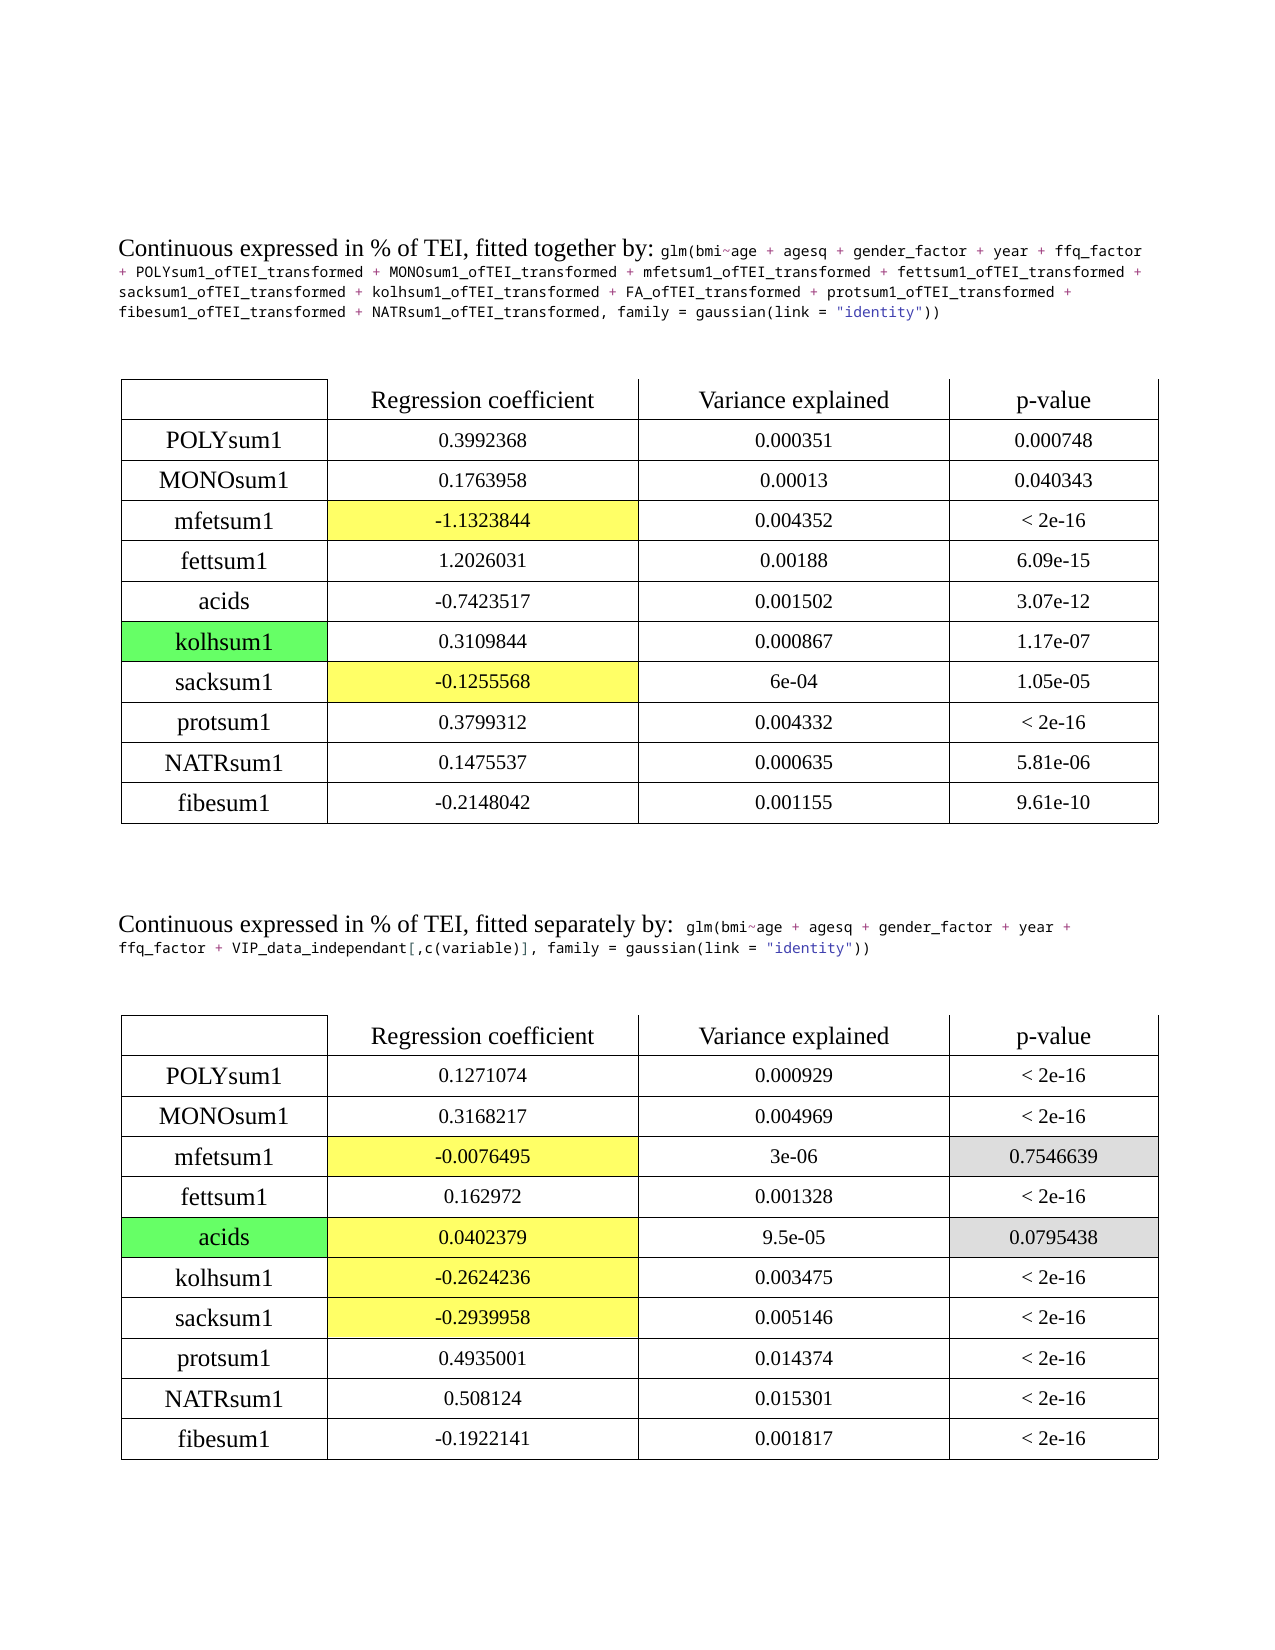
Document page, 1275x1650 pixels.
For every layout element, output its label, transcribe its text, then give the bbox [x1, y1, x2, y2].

table_cell mfetsum1 [122, 501, 327, 540]
table_cell kolhsum1 [122, 1258, 327, 1297]
table_cell -0.2939958 [328, 1298, 638, 1337]
table_cell fibesum1 [122, 783, 327, 822]
table_header Regression coefficient [328, 1015, 638, 1055]
table_cell 0.00188 [639, 541, 949, 581]
table_cell 0.3799312 [328, 703, 638, 742]
table_cell -1.1323844 [328, 501, 638, 540]
table_cell fettsum1 [122, 1177, 327, 1217]
table_cell < 2e-16 [950, 1419, 1158, 1458]
table_cell 0.000929 [639, 1056, 949, 1096]
table_cell 9.61e-10 [950, 783, 1158, 822]
text Continuous expressed in % of TEI, fitted together by: glm(bmi~age + agesq + gender_factor + year + ffq_factor + POLYsum1_ofTEI_transformed + MONOsum1_ofTEI_transformed + mfetsum1_ofTEI_transformed + fettsum1_ofTEI_transformed + sacksum1_ofTEI_transformed + kolhsum1_ofTEI_transformed + FA_ofTEI_transformed + protsum1_ofTEI_transformed + fibesum1_ofTEI_transformed + NATRsum1_ofTEI_transformed, family = gaussian(link = "identity")) [118, 233, 1157, 322]
table_cell 0.4935001 [328, 1339, 638, 1378]
table_cell 1.05e-05 [950, 662, 1158, 702]
table_cell 0.3168217 [328, 1097, 638, 1136]
table_cell < 2e-16 [950, 1298, 1158, 1337]
table_cell < 2e-16 [950, 1177, 1158, 1217]
table_cell 0.003475 [639, 1258, 949, 1297]
table_header [122, 1016, 327, 1055]
table_cell 3e-06 [639, 1137, 949, 1176]
table_cell POLYsum1 [122, 420, 327, 460]
table_cell 0.7546639 [950, 1137, 1158, 1176]
table_cell < 2e-16 [950, 1339, 1158, 1378]
table_cell acids [122, 582, 327, 621]
table_cell sacksum1 [122, 662, 327, 702]
table_header p-value [950, 1015, 1158, 1055]
table_header p-value [950, 379, 1158, 419]
table_cell 0.000635 [639, 743, 949, 782]
table_cell -0.1255568 [328, 662, 638, 702]
table_cell -0.7423517 [328, 582, 638, 621]
table_cell 3.07e-12 [950, 582, 1158, 621]
table_cell 6.09e-15 [950, 541, 1158, 581]
table_cell sacksum1 [122, 1298, 327, 1337]
table_cell 0.1763958 [328, 461, 638, 500]
table_cell mfetsum1 [122, 1137, 327, 1176]
table_cell protsum1 [122, 1339, 327, 1378]
table_header Variance explained [639, 379, 949, 419]
table_cell 5.81e-06 [950, 743, 1158, 782]
table_cell 0.004352 [639, 501, 949, 540]
table_cell 0.00013 [639, 461, 949, 500]
table_cell 0.015301 [639, 1379, 949, 1418]
table_cell 0.001817 [639, 1419, 949, 1458]
table_cell < 2e-16 [950, 1379, 1158, 1418]
table_cell MONOsum1 [122, 1097, 327, 1136]
table_cell NATRsum1 [122, 743, 327, 782]
table_cell 9.5e-05 [639, 1218, 949, 1257]
table_cell 0.014374 [639, 1339, 949, 1378]
table_cell 0.1475537 [328, 743, 638, 782]
table_cell -0.2624236 [328, 1258, 638, 1297]
table_cell < 2e-16 [950, 1056, 1158, 1096]
table_cell 0.001502 [639, 582, 949, 621]
table_cell 0.000748 [950, 420, 1158, 460]
table_cell 0.001155 [639, 783, 949, 822]
table_cell 0.1271074 [328, 1056, 638, 1096]
table_header [122, 380, 327, 419]
table_cell 0.3992368 [328, 420, 638, 460]
table_cell fibesum1 [122, 1419, 327, 1458]
table_cell 0.040343 [950, 461, 1158, 500]
table_cell 0.0402379 [328, 1218, 638, 1257]
table_cell 0.004969 [639, 1097, 949, 1136]
table_cell 1.17e-07 [950, 622, 1158, 661]
table_cell acids [122, 1218, 327, 1257]
table_cell 0.000867 [639, 622, 949, 661]
table_cell NATRsum1 [122, 1379, 327, 1418]
table_cell 0.004332 [639, 703, 949, 742]
table_cell -0.0076495 [328, 1137, 638, 1176]
table_cell kolhsum1 [122, 622, 327, 661]
table_cell 0.3109844 [328, 622, 638, 661]
table_cell 6e-04 [639, 662, 949, 702]
table_cell 0.005146 [639, 1298, 949, 1337]
table_cell protsum1 [122, 703, 327, 742]
table_cell POLYsum1 [122, 1056, 327, 1096]
table_cell 0.162972 [328, 1177, 638, 1217]
table_header Variance explained [639, 1015, 949, 1055]
table_cell 0.000351 [639, 420, 949, 460]
text Continuous expressed in % of TEI, fitted separately by: glm(bmi~age + agesq + gender_factor + year + ffq_factor + VIP_data_independant[,c(variable)], family = gaussian(link = "identity")) [118, 909, 1157, 957]
table_cell < 2e-16 [950, 1097, 1158, 1136]
table_cell -0.1922141 [328, 1419, 638, 1458]
table_cell 0.508124 [328, 1379, 638, 1418]
table_cell < 2e-16 [950, 703, 1158, 742]
table_header Regression coefficient [328, 379, 638, 419]
table_cell 0.001328 [639, 1177, 949, 1217]
table_cell -0.2148042 [328, 783, 638, 822]
table_cell MONOsum1 [122, 461, 327, 500]
table_cell 1.2026031 [328, 541, 638, 581]
table_cell < 2e-16 [950, 1258, 1158, 1297]
table_cell 0.0795438 [950, 1218, 1158, 1257]
table_cell fettsum1 [122, 541, 327, 581]
table_cell < 2e-16 [950, 501, 1158, 540]
